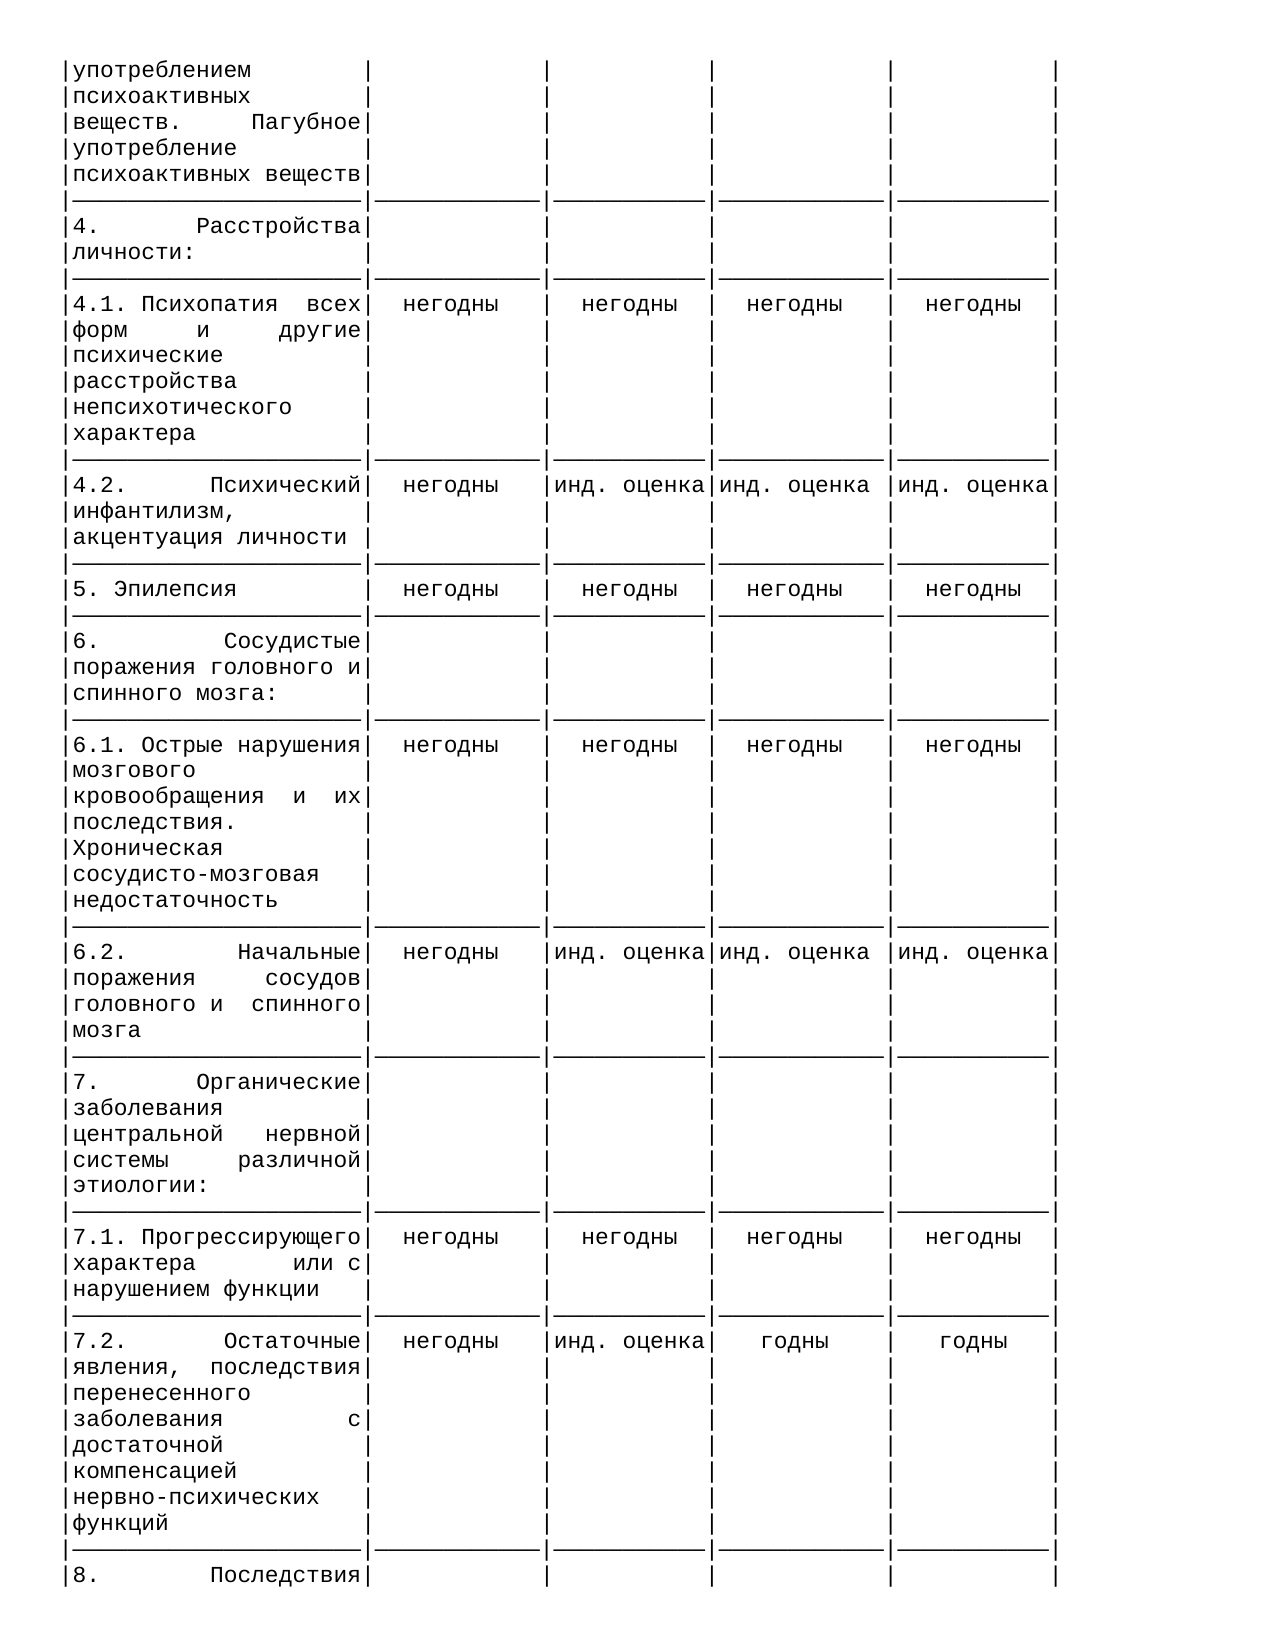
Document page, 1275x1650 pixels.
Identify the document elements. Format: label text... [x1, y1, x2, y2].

text |поражения сосудов| | | | | [58, 966, 1216, 992]
text |употребление | | | | | [58, 136, 1216, 162]
text |6.2. Начальные| негодны |инд. оценка|инд. оценка |инд. оценка| [58, 940, 1216, 966]
text |Хроническая | | | | | [58, 837, 1216, 863]
text |расстройства | | | | | [58, 370, 1216, 396]
text |нарушением функции | | | | | [58, 1278, 1216, 1303]
text |недостаточность | | | | | [58, 888, 1216, 914]
text |—————————————————————|————————————|———————————|————————————|———————————| [58, 603, 1216, 629]
text |6. Сосудистые| | | | | [58, 629, 1216, 655]
text |спинного мозга: | | | | | [58, 681, 1216, 707]
text |достаточной | | | | | [58, 1433, 1216, 1459]
text |7.1. Прогрессирующего| негодны | негодны | негодны | негодны | [58, 1226, 1216, 1252]
text |6.1. Острые нарушения| негодны | негодны | негодны | негодны | [58, 733, 1216, 759]
text |функций | | | | | [58, 1511, 1216, 1537]
text |центральной нервной| | | | | [58, 1122, 1216, 1148]
text |психоактивных | | | | | [58, 84, 1216, 110]
text |непсихотического | | | | | [58, 396, 1216, 422]
text |перенесенного | | | | | [58, 1381, 1216, 1407]
text |кровообращения и их| | | | | [58, 785, 1216, 811]
text |характера | | | | | [58, 422, 1216, 448]
text |—————————————————————|————————————|———————————|————————————|———————————| [58, 266, 1216, 292]
text |4. Расстройства| | | | | [58, 214, 1216, 240]
text |акцентуация личности | | | | | [58, 525, 1216, 551]
text |форм и другие| | | | | [58, 318, 1216, 344]
text |этиологии: | | | | | [58, 1174, 1216, 1200]
text |—————————————————————|————————————|———————————|————————————|———————————| [58, 188, 1216, 214]
text |заболевания | | | | | [58, 1096, 1216, 1122]
text |заболевания с| | | | | [58, 1407, 1216, 1433]
text |7. Органические| | | | | [58, 1070, 1216, 1096]
text |—————————————————————|————————————|———————————|————————————|———————————| [58, 1537, 1216, 1563]
text |4.1. Психопатия всех| негодны | негодны | негодны | негодны | [58, 292, 1216, 318]
text |инфантилизм, | | | | | [58, 499, 1216, 525]
text |—————————————————————|————————————|———————————|————————————|———————————| [58, 1044, 1216, 1070]
text |—————————————————————|————————————|———————————|————————————|———————————| [58, 707, 1216, 733]
text |системы различной| | | | | [58, 1148, 1216, 1174]
text |8. Последствия| | | | | [58, 1563, 1216, 1589]
text |веществ. Пагубное| | | | | [58, 110, 1216, 136]
text |мозгового | | | | | [58, 759, 1216, 785]
text |психические | | | | | [58, 344, 1216, 370]
text |—————————————————————|————————————|———————————|————————————|———————————| [58, 448, 1216, 473]
text |последствия. | | | | | [58, 811, 1216, 837]
text |7.2. Остаточные| негодны |инд. оценка| годны | годны | [58, 1329, 1216, 1355]
text |—————————————————————|————————————|———————————|————————————|———————————| [58, 1200, 1216, 1226]
text |психоактивных веществ| | | | | [58, 162, 1216, 188]
text |4.2. Психический| негодны |инд. оценка|инд. оценка |инд. оценка| [58, 473, 1216, 499]
text |—————————————————————|————————————|———————————|————————————|———————————| [58, 551, 1216, 577]
text |личности: | | | | | [58, 240, 1216, 266]
text |нервно-психических | | | | | [58, 1485, 1216, 1511]
text |головного и спинного| | | | | [58, 992, 1216, 1018]
text |мозга | | | | | [58, 1018, 1216, 1044]
text |5. Эпилепсия | негодны | негодны | негодны | негодны | [58, 577, 1216, 603]
text |характера или с| | | | | [58, 1252, 1216, 1278]
text |—————————————————————|————————————|———————————|————————————|———————————| [58, 1303, 1216, 1329]
text |употреблением | | | | | [58, 58, 1216, 84]
text |явления, последствия| | | | | [58, 1355, 1216, 1381]
text |компенсацией | | | | | [58, 1459, 1216, 1485]
text |сосудисто-мозговая | | | | | [58, 863, 1216, 888]
text |—————————————————————|————————————|———————————|————————————|———————————| [58, 914, 1216, 940]
text |поражения головного и| | | | | [58, 655, 1216, 681]
